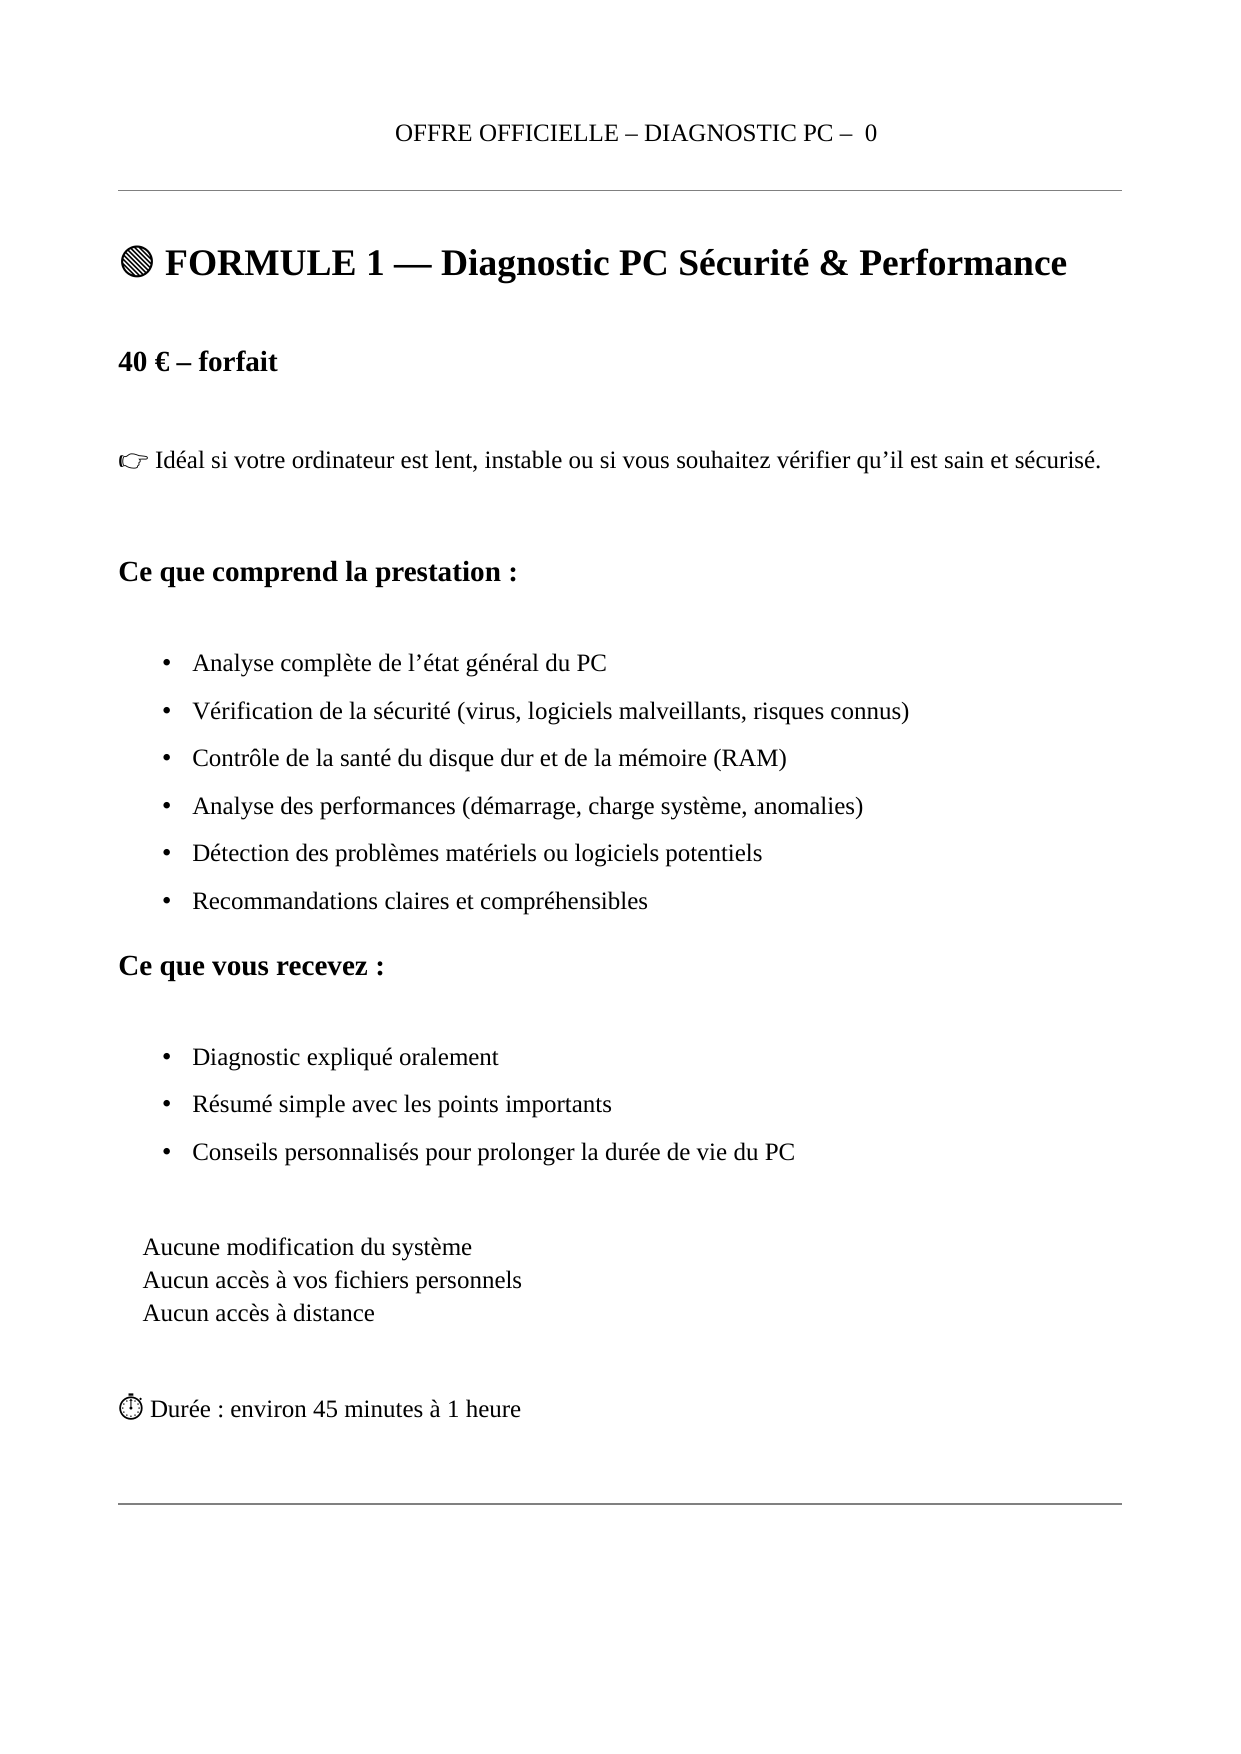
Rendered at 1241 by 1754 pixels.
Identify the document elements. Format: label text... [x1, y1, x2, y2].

subtitle 🟢 FORMULE 1 — Diagnostic PC Sécurité & Performance [118, 241, 1122, 284]
text 👉 Idéal si votre ordinateur est lent, instable ou si vous souhaitez vérifier qu’il est sain et sécurisé. [118, 445, 1122, 473]
subtitle Ce que comprend la prestation : [118, 554, 1122, 588]
list Conseils personnalisés pour prolonger la durée de vie du PC [162, 1137, 1122, 1166]
text ⏱️ Durée : environ 45 minutes à 1 heure [118, 1394, 1122, 1422]
text 🧠 OFFRE OFFICIELLE – DIAGNOSTIC PC – 0 [118, 118, 1122, 147]
text 40 € – forfait [118, 344, 1122, 377]
text ❌ Aucune modification du système ❌ Aucun accès à vos fichiers personnels ❌ Aucun accès à distance [118, 1232, 1122, 1327]
list Analyse complète de l’état général du PC [162, 648, 1122, 677]
list Résumé simple avec les points importants [162, 1089, 1122, 1118]
list Détection des problèmes matériels ou logiciels potentiels [162, 838, 1122, 867]
list Contrôle de la santé du disque dur et de la mémoire (RAM) [162, 743, 1122, 772]
list Recommandations claires et compréhensibles [162, 886, 1122, 915]
subtitle Ce que vous recevez : [118, 948, 1122, 982]
list Analyse des performances (démarrage, charge système, anomalies) [162, 791, 1122, 820]
list Vérification de la sécurité (virus, logiciels malveillants, risques connus) [162, 696, 1122, 724]
list Diagnostic expliqué oralement [162, 1042, 1122, 1071]
